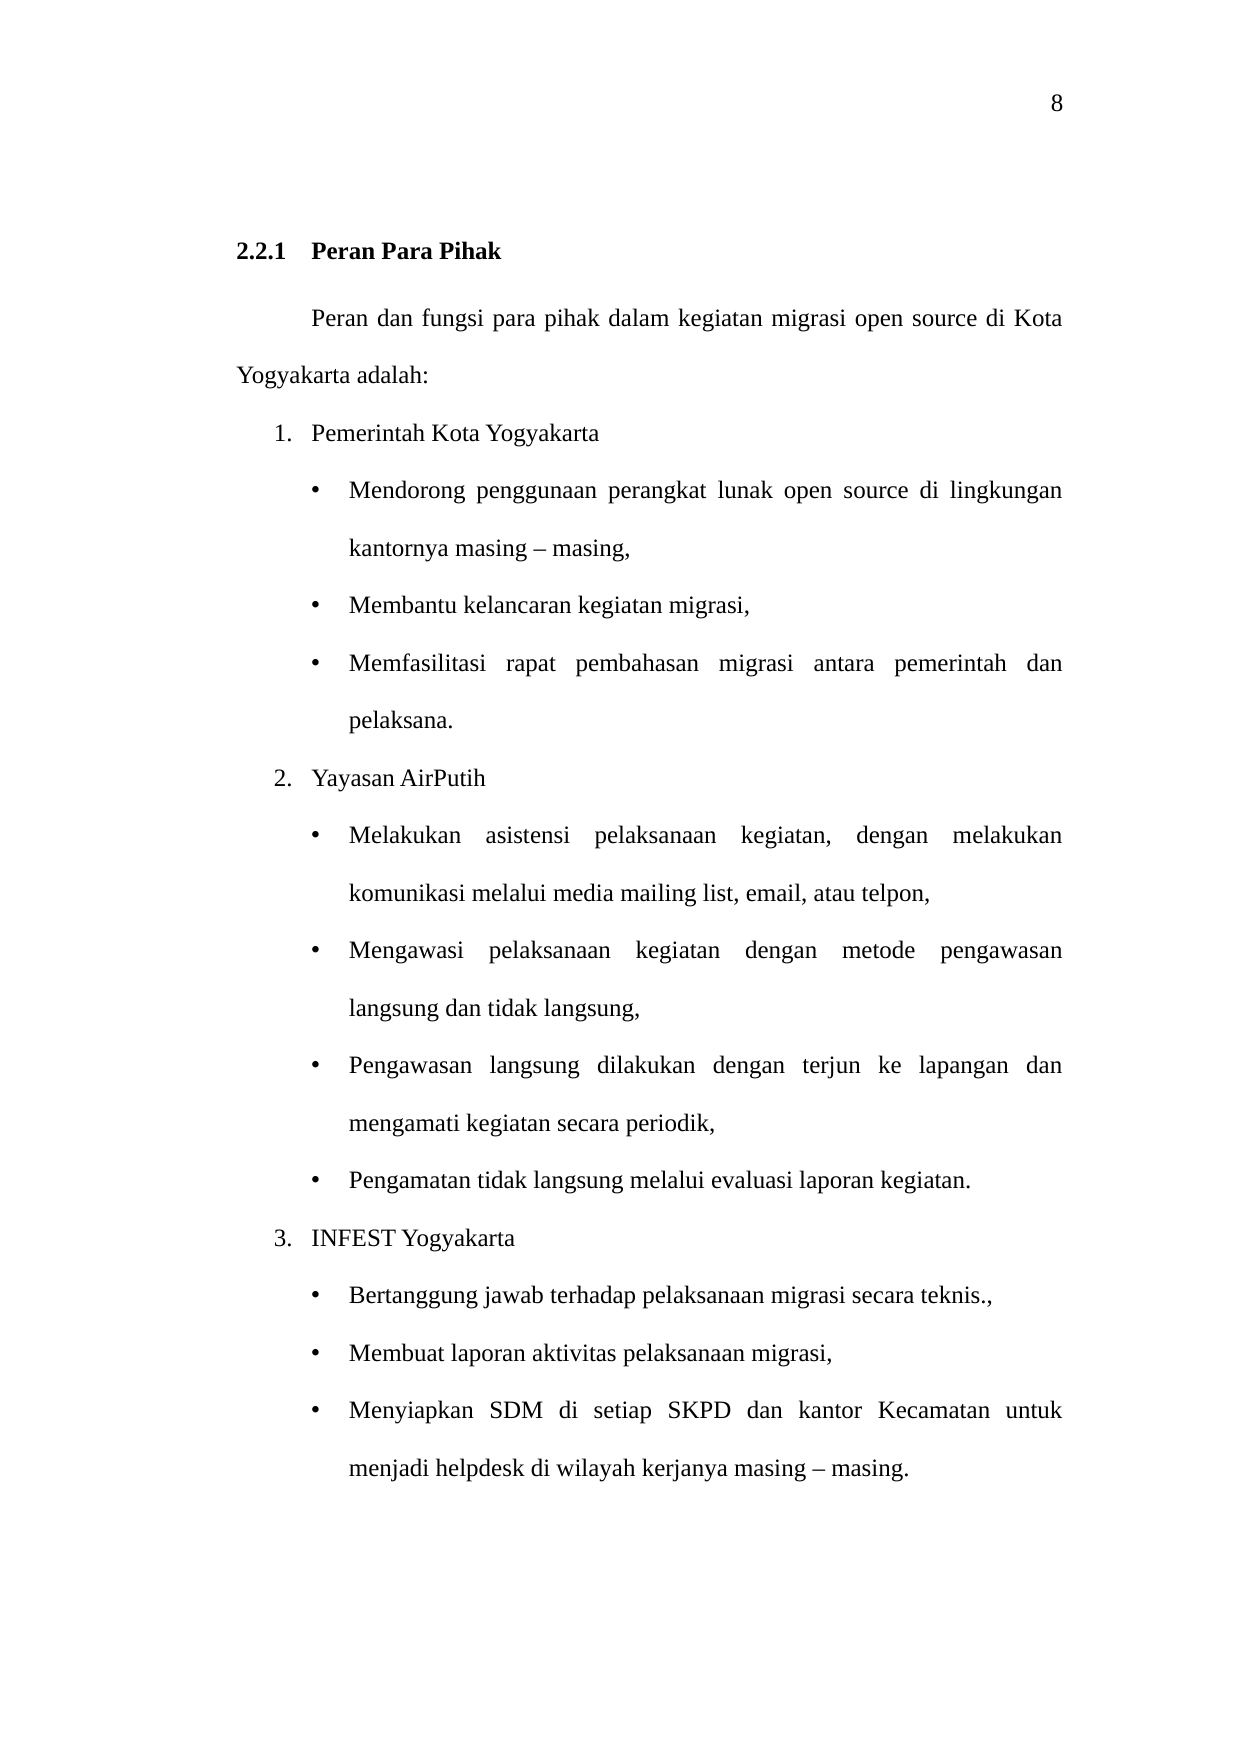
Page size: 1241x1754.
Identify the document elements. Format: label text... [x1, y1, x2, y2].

list Pengamatan tidak langsung melalui evaluasi laporan kegiatan. [311, 1165, 1063, 1194]
list Membantu kelancaran kegiatan migrasi, [311, 590, 1063, 619]
list Membuat laporan aktivitas pelaksanaan migrasi, [311, 1338, 1063, 1367]
list Yayasan AirPutih [274, 763, 1063, 792]
subtitle Peran Para Pihak [236, 236, 1063, 265]
list Mendorong penggunaan perangkat lunak open source di lingkungan kantornya masing – masing, [311, 475, 1063, 562]
list Memfasilitasi rapat pembahasan migrasi antara pemerintah dan pelaksana. [311, 648, 1063, 734]
list Mengawasi pelaksanaan kegiatan dengan metode pengawasan langsung dan tidak langsung, [311, 935, 1063, 1022]
list Pemerintah Kota Yogyakarta [274, 418, 1063, 447]
list Bertanggung jawab terhadap pelaksanaan migrasi secara teknis., [311, 1280, 1063, 1309]
list Melakukan asistensi pelaksanaan kegiatan, dengan melakukan komunikasi melalui media mailing list, email, atau telpon, [311, 820, 1063, 907]
list Menyiapkan SDM di setiap SKPD dan kantor Kecamatan untuk menjadi helpdesk di wilayah kerjanya masing – masing. [311, 1395, 1063, 1482]
list INFEST Yogyakarta [274, 1223, 1063, 1252]
text Peran dan fungsi para pihak dalam kegiatan migrasi open source di Kota Yogyakarta adalah: [236, 303, 1063, 389]
list Pengawasan langsung dilakukan dengan terjun ke lapangan dan mengamati kegiatan secara periodik, [311, 1050, 1063, 1137]
